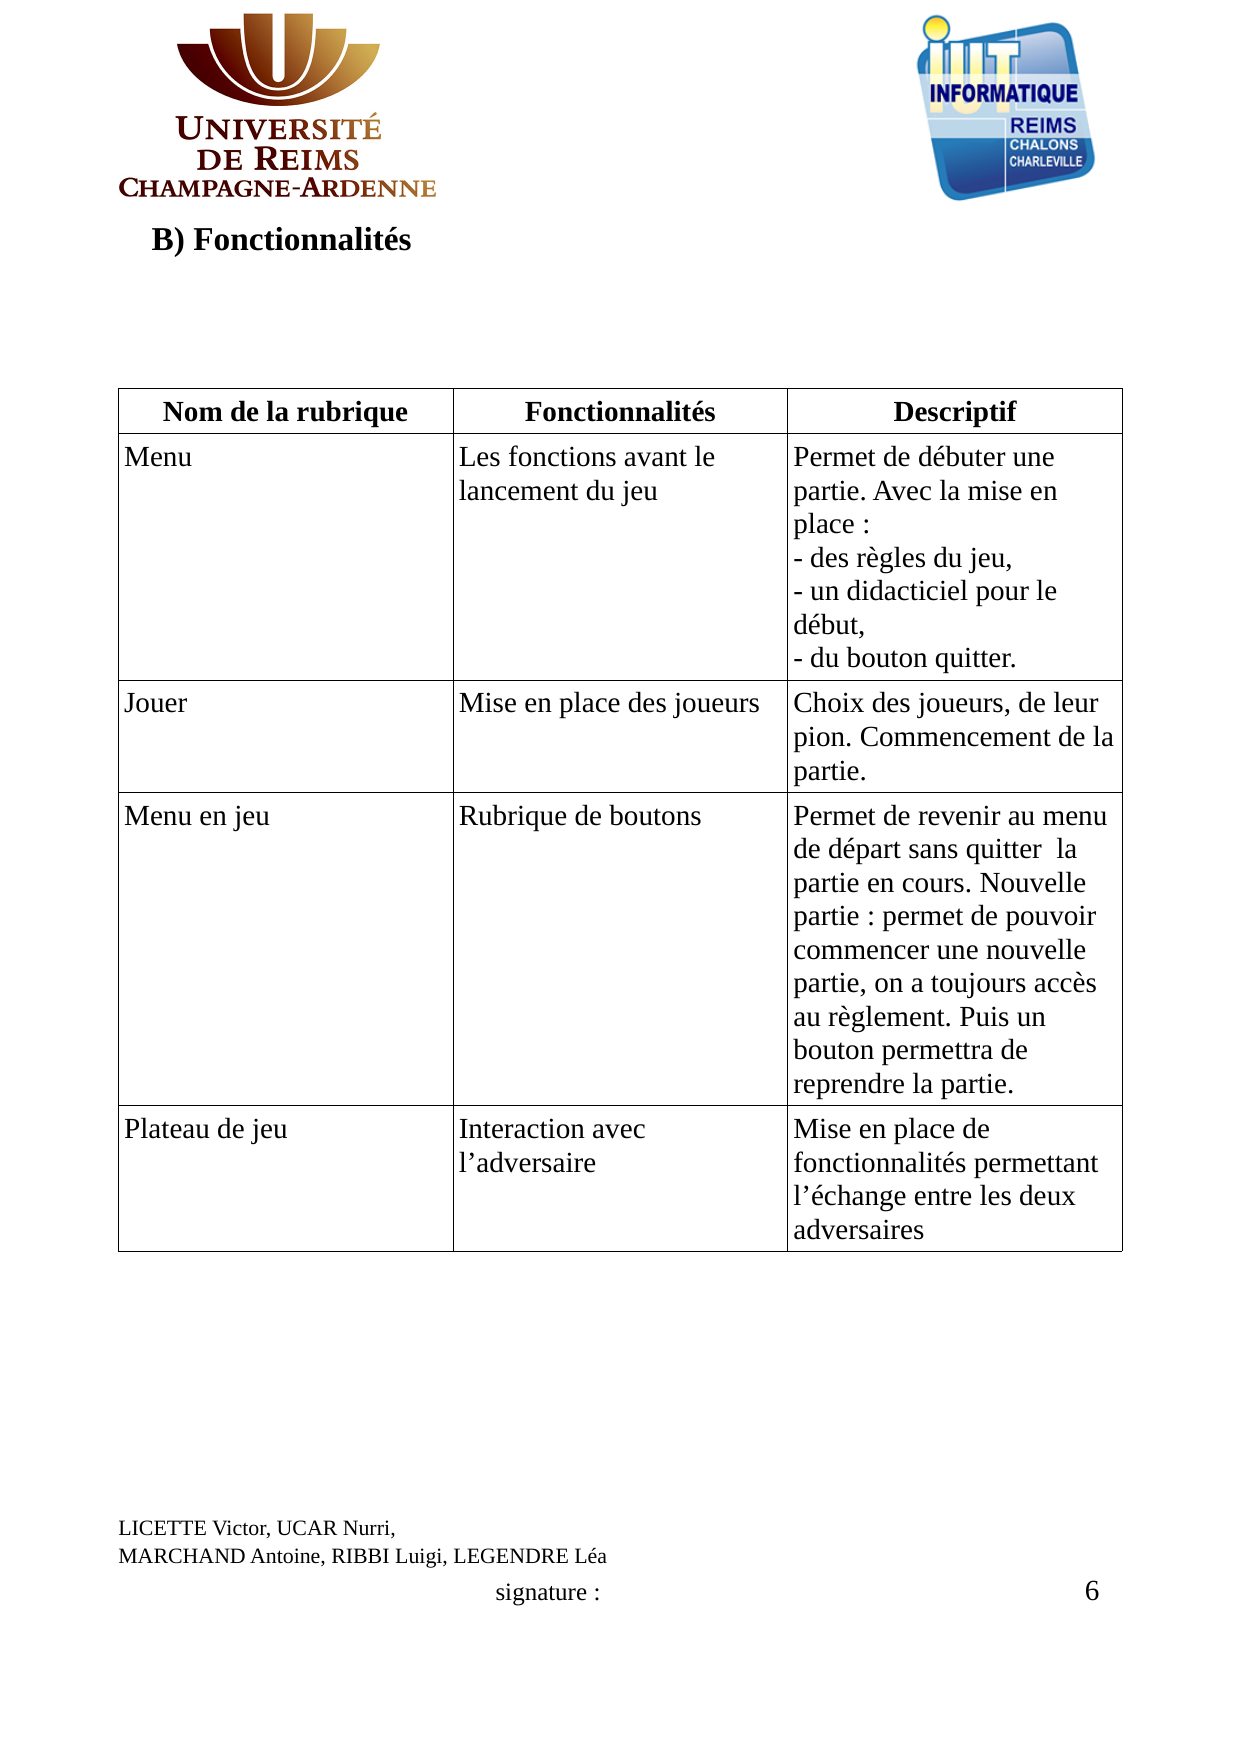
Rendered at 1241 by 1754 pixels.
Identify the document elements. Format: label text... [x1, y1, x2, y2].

table_cell Mise en place des joueurs [454, 681, 787, 792]
table_cell Rubrique de boutons [454, 793, 787, 1105]
table_cell Plateau de jeu [119, 1106, 453, 1251]
subtitle B) Fonctionnalités [118, 181, 1122, 258]
table_cell Choix des joueurs, de leur pion. Commencement de la partie. [788, 681, 1122, 792]
table_cell Jouer [119, 681, 453, 792]
table_header Descriptif [788, 389, 1122, 433]
table_cell Menu [119, 434, 453, 680]
table_cell Mise en place de fonctionnalités permettant l’échange entre les deux adversaires [788, 1106, 1122, 1251]
picture [899, 0, 1120, 220]
table_cell Menu en jeu [119, 793, 453, 1105]
table_cell Interaction avec l’adversaire [454, 1106, 787, 1251]
table_cell Les fonctions avant le lancement du jeu [454, 434, 787, 680]
table_cell Permet de revenir au menu de départ sans quitter la partie en cours. Nouvelle partie : permet de pouvoir commencer une nouvelle partie, on a toujours accès au règlement. Puis un bouton permettra de reprendre la partie. [788, 793, 1122, 1105]
picture [117, 0, 437, 211]
table_header Nom de la rubrique [119, 389, 453, 433]
table_header Fonctionnalités [454, 389, 787, 433]
table_cell Permet de débuter une partie. Avec la mise en place : - des règles du jeu, - un didacticiel pour le début, - du bouton quitter. [788, 434, 1122, 680]
